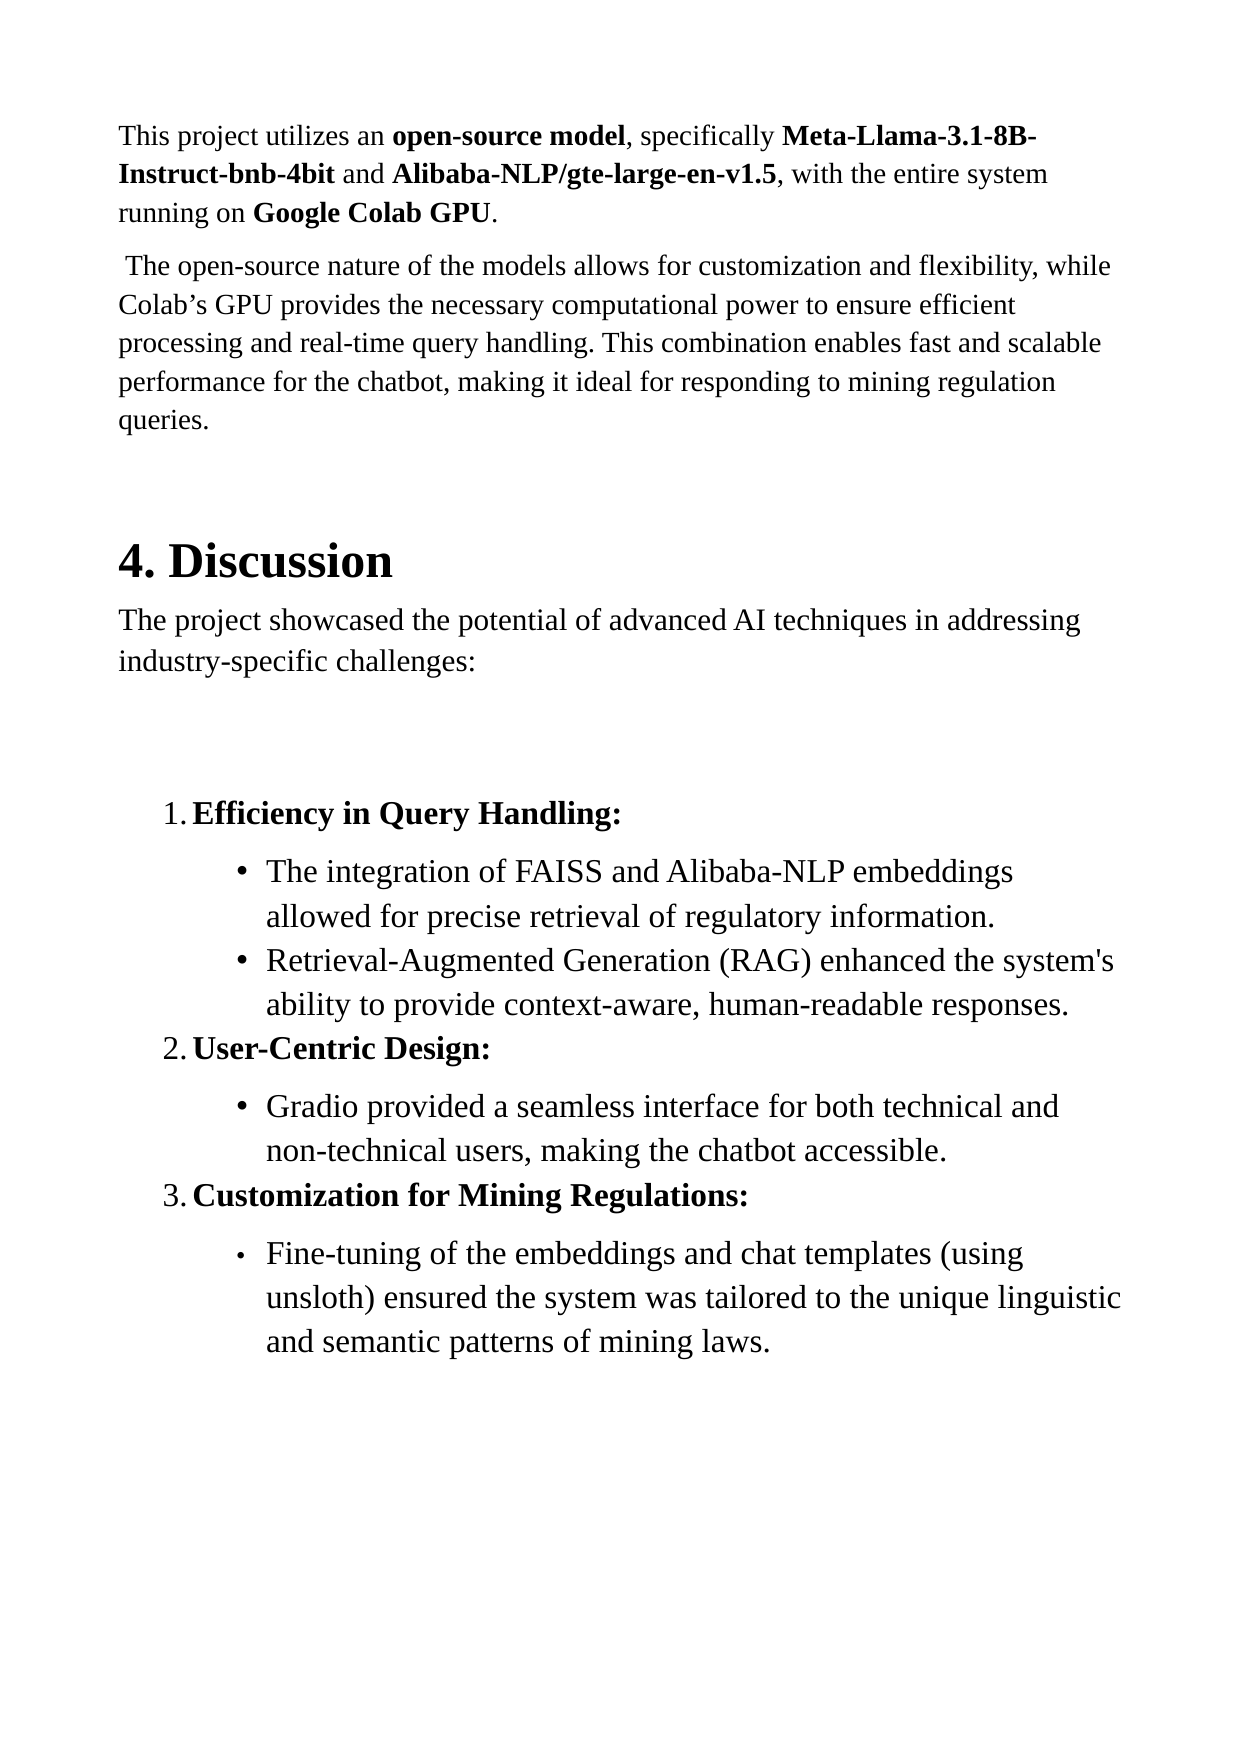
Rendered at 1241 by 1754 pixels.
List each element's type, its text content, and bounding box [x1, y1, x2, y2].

list Efficiency in Query Handling: [162, 793, 1122, 831]
list Customization for Mining Regulations: [162, 1175, 1122, 1213]
list Retrieval-Augmented Generation (RAG) enhanced the system's ability to provide context-aware, human-readable responses. [236, 940, 1122, 1022]
text The project showcased the potential of advanced AI techniques in addressing industry-specific challenges: [118, 601, 1122, 678]
list Gradio provided a seamless interface for both technical and non-technical users, making the chatbot accessible. [236, 1087, 1122, 1169]
text This project utilizes an open-source model, specifically Meta-Llama-3.1-8B-Instruct-bnb-4bit and Alibaba-NLP/gte-large-en-v1.5, with the entire system running on Google Colab GPU. [118, 118, 1122, 229]
list The integration of FAISS and Alibaba-NLP embeddings allowed for precise retrieval of regulatory information. [236, 852, 1122, 934]
list User-Centric Design: [162, 1028, 1122, 1066]
subtitle 4. Discussion [118, 531, 1122, 588]
list Fine-tuning of the embeddings and chat templates (using unsloth) ensured the system was tailored to the unique linguistic and semantic patterns of mining laws. [236, 1233, 1122, 1360]
text The open-source nature of the models allows for customization and flexibility, while Colab’s GPU provides the necessary computational power to ensure efficient processing and real-time query handling. This combination enables fast and scalable performance for the chatbot, making it ideal for responding to mining regulation queries. [118, 248, 1122, 436]
